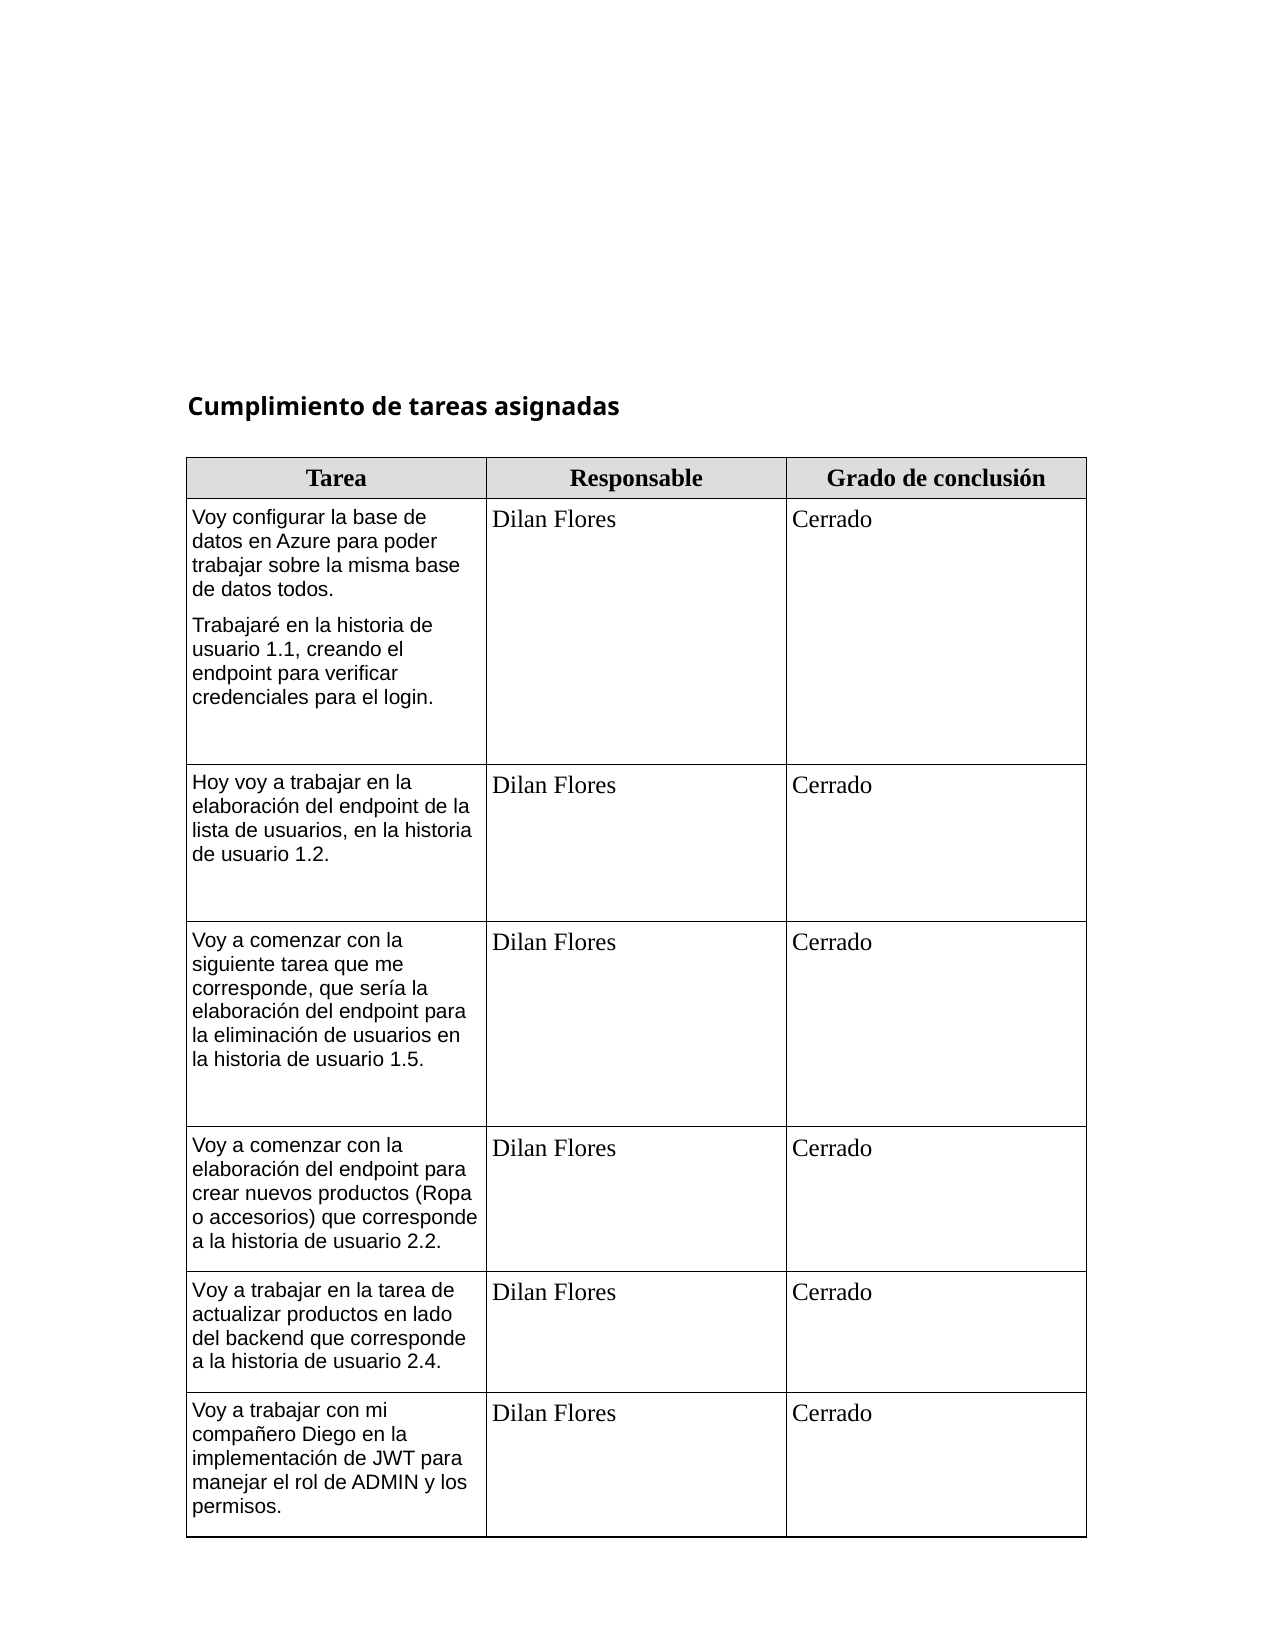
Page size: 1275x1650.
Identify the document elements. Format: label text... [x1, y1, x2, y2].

table_cell Dilan Flores [487, 1272, 786, 1392]
table_cell Dilan Flores [487, 922, 786, 1126]
table_cell Dilan Flores [487, 1127, 786, 1271]
table_cell Cerrado [787, 1127, 1086, 1271]
table_cell Cerrado [787, 922, 1086, 1126]
table_cell Voy a comenzar con la elaboración del endpoint para crear nuevos productos (Ropa o accesorios) que corresponde a la historia de usuario 2.2. [187, 1127, 486, 1271]
table_cell Dilan Flores [487, 1393, 786, 1536]
text Cumplimiento de tareas asignadas [187, 388, 1087, 422]
table_cell Voy configurar la base de datos en Azure para poder trabajar sobre la misma base de datos todos. Trabajaré en la historia de usuario 1.1, creando el endpoint para verificar credenciales para el login. [187, 499, 486, 763]
table_cell Cerrado [787, 1393, 1086, 1536]
table_header Grado de conclusión [787, 458, 1086, 498]
table_cell Voy a comenzar con la siguiente tarea que me corresponde, que sería la elaboración del endpoint para la eliminación de usuarios en la historia de usuario 1.5. [187, 922, 486, 1126]
table_header Responsable [487, 458, 786, 498]
table_cell Cerrado [787, 1272, 1086, 1392]
table_cell Dilan Flores [487, 499, 786, 763]
table_cell Hoy voy a trabajar en la elaboración del endpoint de la lista de usuarios, en la historia de usuario 1.2. [187, 765, 486, 921]
table_cell Cerrado [787, 499, 1086, 763]
table_header Tarea [187, 458, 486, 498]
table_cell Voy a trabajar con mi compañero Diego en la implementación de JWT para manejar el rol de ADMIN y los permisos. [187, 1393, 486, 1536]
table_cell Cerrado [787, 765, 1086, 921]
table_cell Voy a trabajar en la tarea de actualizar productos en lado del backend que corresponde a la historia de usuario 2.4. [187, 1272, 486, 1392]
table_cell Dilan Flores [487, 765, 786, 921]
